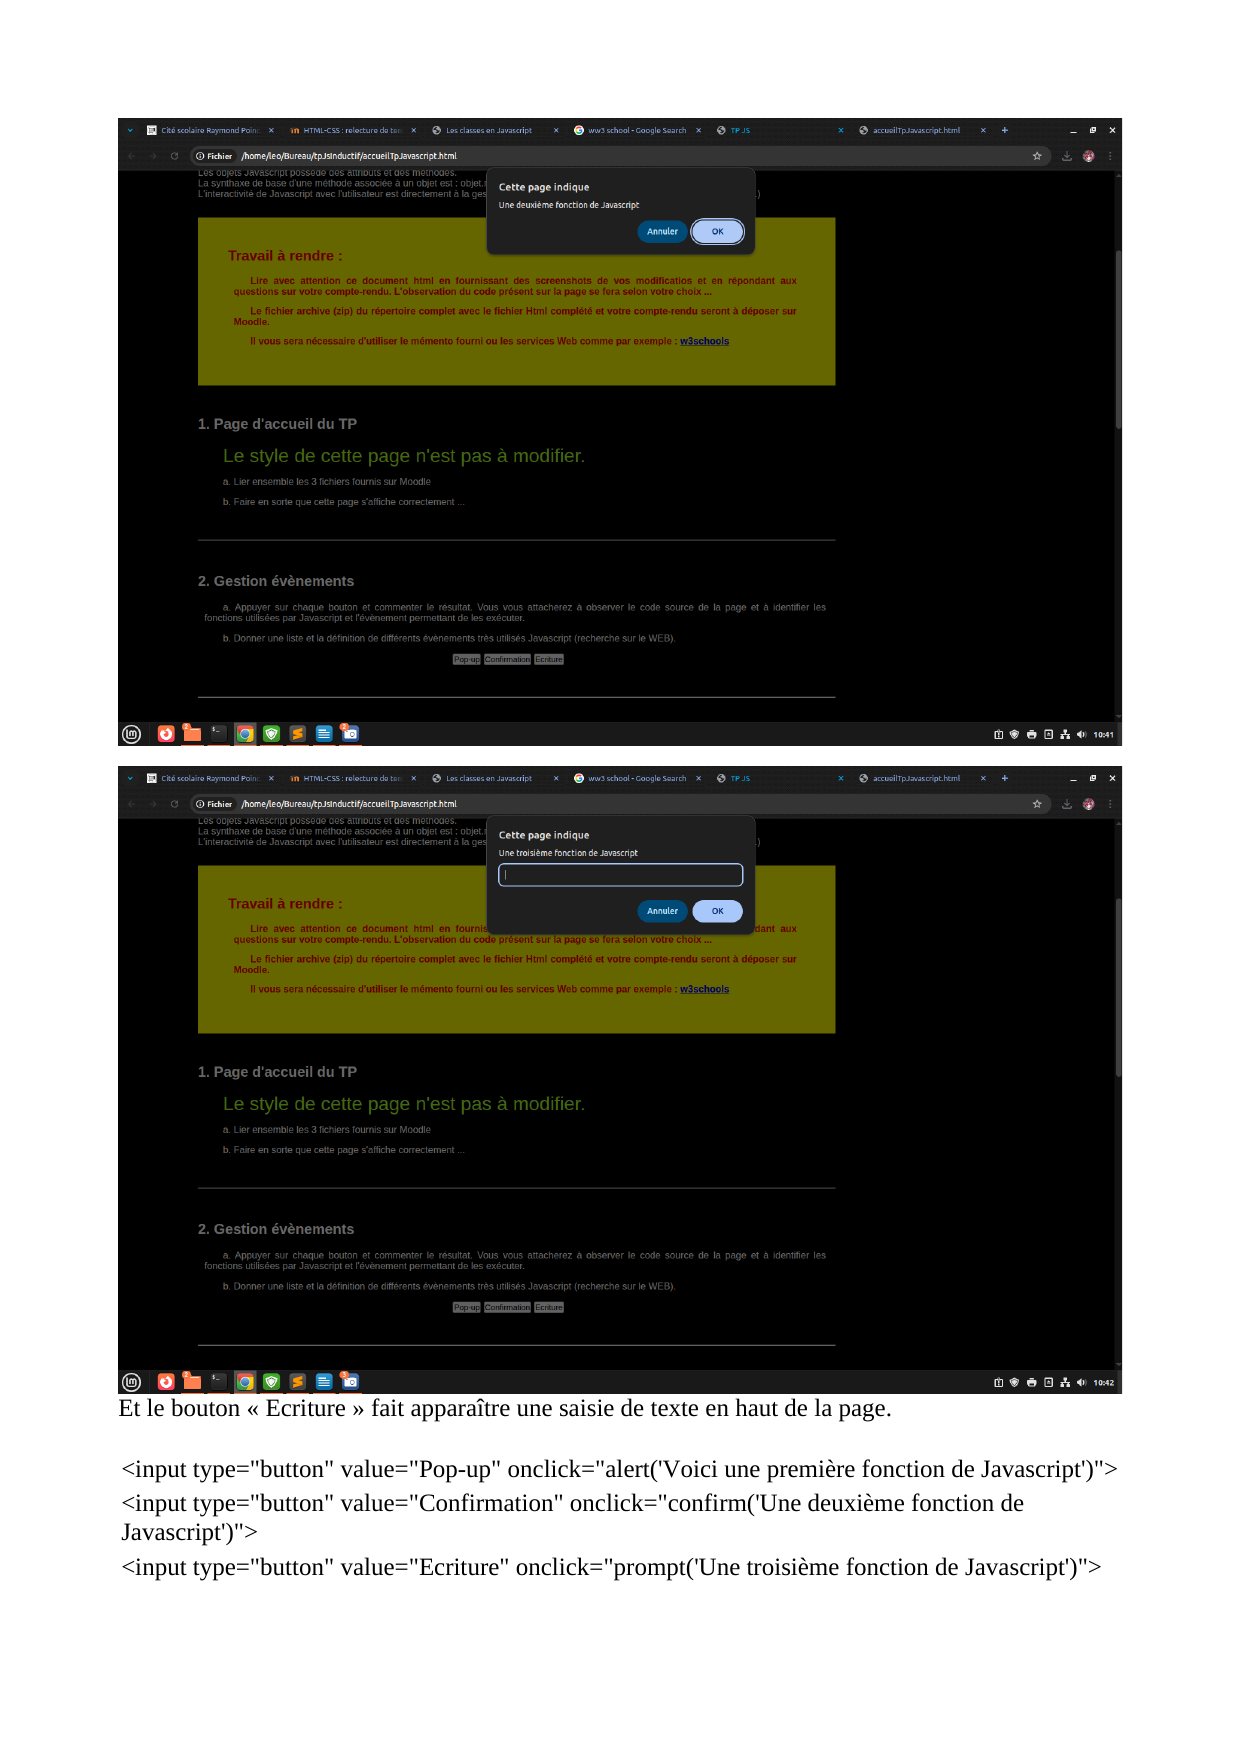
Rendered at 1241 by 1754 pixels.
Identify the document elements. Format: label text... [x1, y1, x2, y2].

table_header <input type="button" value="Pop-up" onclick="alert('Voici une première fonction de Javascript')"> [118, 1422, 1122, 1486]
text [118, 746, 1122, 766]
picture [118, 118, 1123, 746]
text Et le bouton « Ecriture » fait apparaître une saisie de texte en haut de la page. [118, 1394, 1122, 1422]
table_cell <input type="button" value="Confirmation" onclick="confirm('Une deuxième fonction de Javascript')"> [118, 1486, 1122, 1549]
picture [118, 766, 1123, 1394]
table_cell <input type="button" value="Ecriture" onclick="prompt('Une troisième fonction de Javascript')"> [118, 1549, 1122, 1583]
